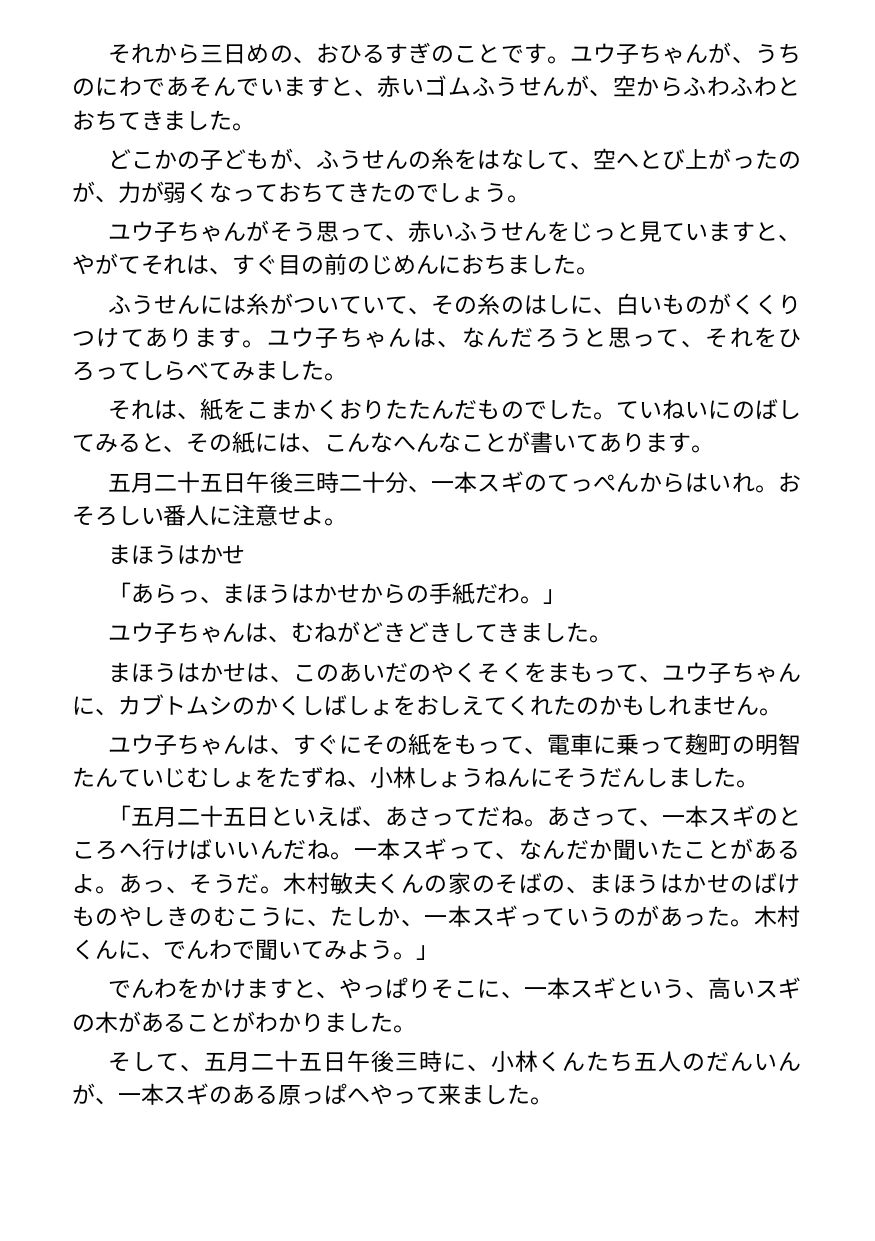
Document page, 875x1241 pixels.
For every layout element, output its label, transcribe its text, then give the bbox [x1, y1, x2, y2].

text どこかの子どもが、ふうせんの糸をはなして、空へとび上がったのが、力が弱くなっておちてきたのでしょう。 [72, 142, 802, 208]
text そして、五月二十五日午後三時に、小林くんたち五人のだんいんが、一本スギのある原っぱへやって来ました。 [72, 1044, 802, 1110]
text ふうせんには糸がついていて、その糸のはしに、白いものがくくりつけてあります。ユウ子ちゃんは、なんだろうと思って、それをひろってしらべてみました。 [72, 286, 802, 386]
text でんわをかけますと、やっぱりそこに、一本スギという、高いスギの木があることがわかりました。 [72, 971, 802, 1038]
text 「五月二十五日といえば、あさってだね。あさって、一本スギのところへ行けばいいんだね。一本スギって、なんだか聞いたことがあるよ。あっ、そうだ。木村敏夫くんの家のそばの、まほうはかせのばけものやしきのむこうに、たしか、一本スギっていうのがあった。木村くんに、でんわで聞いてみよう。」 [72, 799, 802, 965]
text 「あらっ、まほうはかせからの手紙だわ。」 [72, 576, 802, 609]
text 五月二十五日午後三時二十分、一本スギのてっぺんからはいれ。おそろしい番人に注意せよ。 [72, 464, 802, 531]
text まほうはかせは、このあいだのやくそくをまもって、ユウ子ちゃんに、カブトムシのかくしばしょをおしえてくれたのかもしれません。 [72, 654, 802, 721]
text ユウ子ちゃんは、すぐにその紙をもって、電車に乗って麹町の明智たんていじむしょをたずね、小林しょうねんにそうだんしました。 [72, 727, 802, 793]
text ユウ子ちゃんは、むねがどきどきしてきました。 [72, 615, 802, 648]
text それは、紙をこまかくおりたたんだものでした。ていねいにのばしてみると、その紙には、こんなへんなことが書いてあります。 [72, 392, 802, 458]
text それから三日めの、おひるすぎのことです。ユウ子ちゃんが、うちのにわであそんでいますと、赤いゴムふうせんが、空からふわふわとおちてきました。 [72, 36, 802, 136]
text ユウ子ちゃんがそう思って、赤いふうせんをじっと見ていますと、やがてそれは、すぐ目の前のじめんにおちました。 [72, 214, 802, 281]
text まほうはかせ [72, 537, 802, 570]
